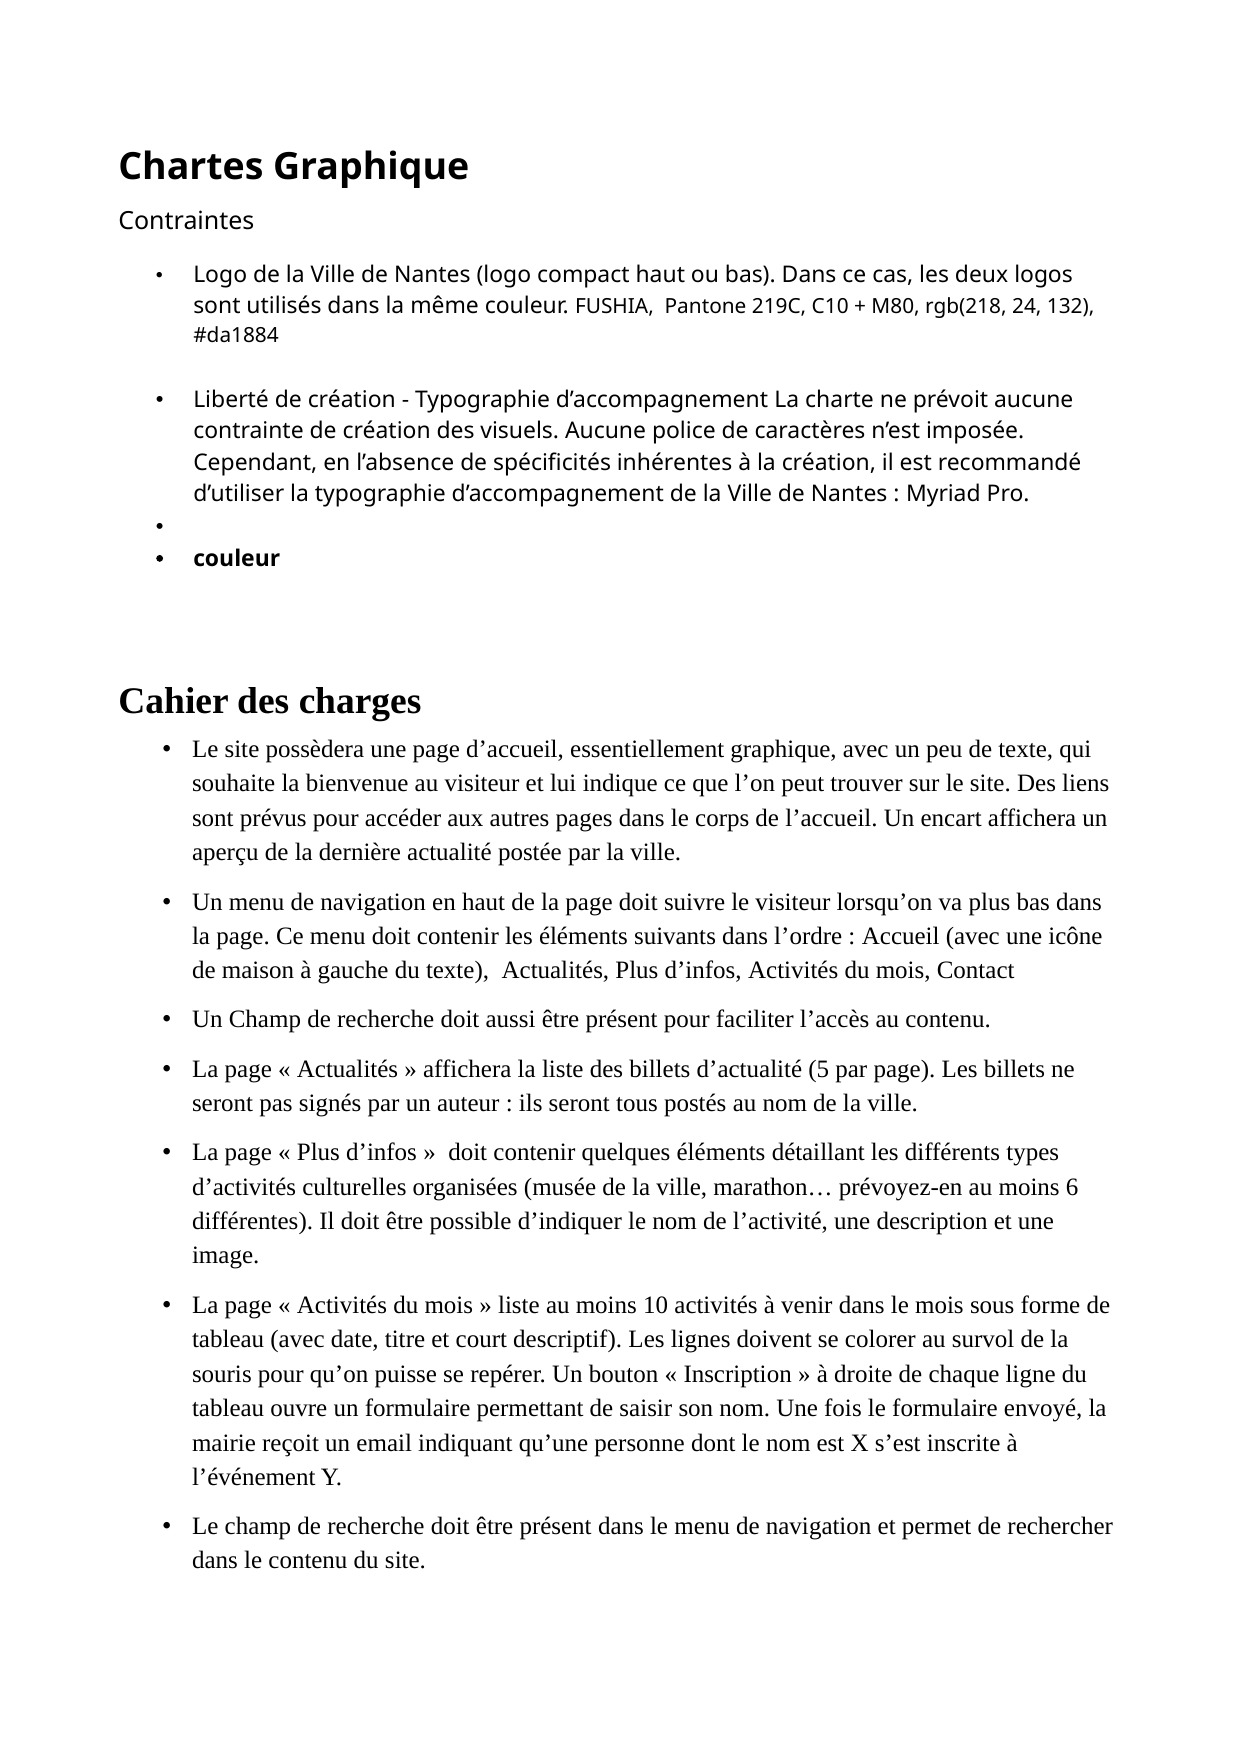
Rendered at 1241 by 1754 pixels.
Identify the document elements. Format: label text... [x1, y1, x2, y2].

list couleur [156, 542, 1122, 573]
list Le champ de recherche doit être présent dans le menu de navigation et permet de rechercher dans le contenu du site. [162, 1511, 1122, 1574]
list Liberté de création - Typographie d’accompagnement La charte ne prévoit aucune contrainte de création des visuels. Aucune police de caractères n’est imposée. Cependant, en l’absence de spécificités inhérentes à la création, il est recommandé d’utiliser la typographie d’accompagnement de la Ville de Nantes : Myriad Pro. [156, 383, 1122, 508]
list Un Champ de recherche doit aussi être présent pour faciliter l’accès au contenu. [162, 1004, 1122, 1033]
list Le site possèdera une page d’accueil, essentiellement graphique, avec un peu de texte, qui souhaite la bienvenue au visiteur et lui indique ce que l’on peut trouver sur le site. Des liens sont prévus pour accéder aux autres pages dans le corps de l’accueil. Un encart affichera un aperçu de la dernière actualité postée par la ville. [162, 734, 1122, 866]
list Logo de la Ville de Nantes (logo compact haut ou bas). Dans ce cas, les deux logos sont utilisés dans la même couleur. FUSHIA, Pantone 219C, C10 + M80, rgb(218, 24, 132), #da1884 [156, 258, 1122, 349]
list La page « Actualités » affichera la liste des billets d’actualité (5 par page). Les billets ne seront pas signés par un auteur : ils seront tous postés au nom de la ville. [162, 1054, 1122, 1117]
list La page « Activités du mois » liste au moins 10 activités à venir dans le mois sous forme de tableau (avec date, titre et court descriptif). Les lignes doivent se colorer au survol de la souris pour qu’on puisse se repérer. Un bouton « Inscription » à droite de chaque ligne du tableau ouvre un formulaire permettant de saisir son nom. Une fois le formulaire envoyé, la mairie reçoit un email indiquant qu’une personne dont le nom est X s’est inscrite à l’événement Y. [162, 1290, 1122, 1491]
list La page « Plus d’infos » doit contenir quelques éléments détaillant les différents types d’activités culturelles organisées (musée de la ville, marathon… prévoyez-en au moins 6 différentes). Il doit être possible d’indiquer le nom de l’activité, une description et une image. [162, 1137, 1122, 1269]
text Contraintes [118, 202, 1122, 237]
subtitle Cahier des charges [118, 678, 1122, 722]
subtitle Chartes Graphique [118, 139, 1122, 190]
list Un menu de navigation en haut de la page doit suivre le visiteur lorsqu’on va plus bas dans la page. Ce menu doit contenir les éléments suivants dans l’ordre : Accueil (avec une icône de maison à gauche du texte), Actualités, Plus d’infos, Activités du mois, Contact [162, 887, 1122, 984]
